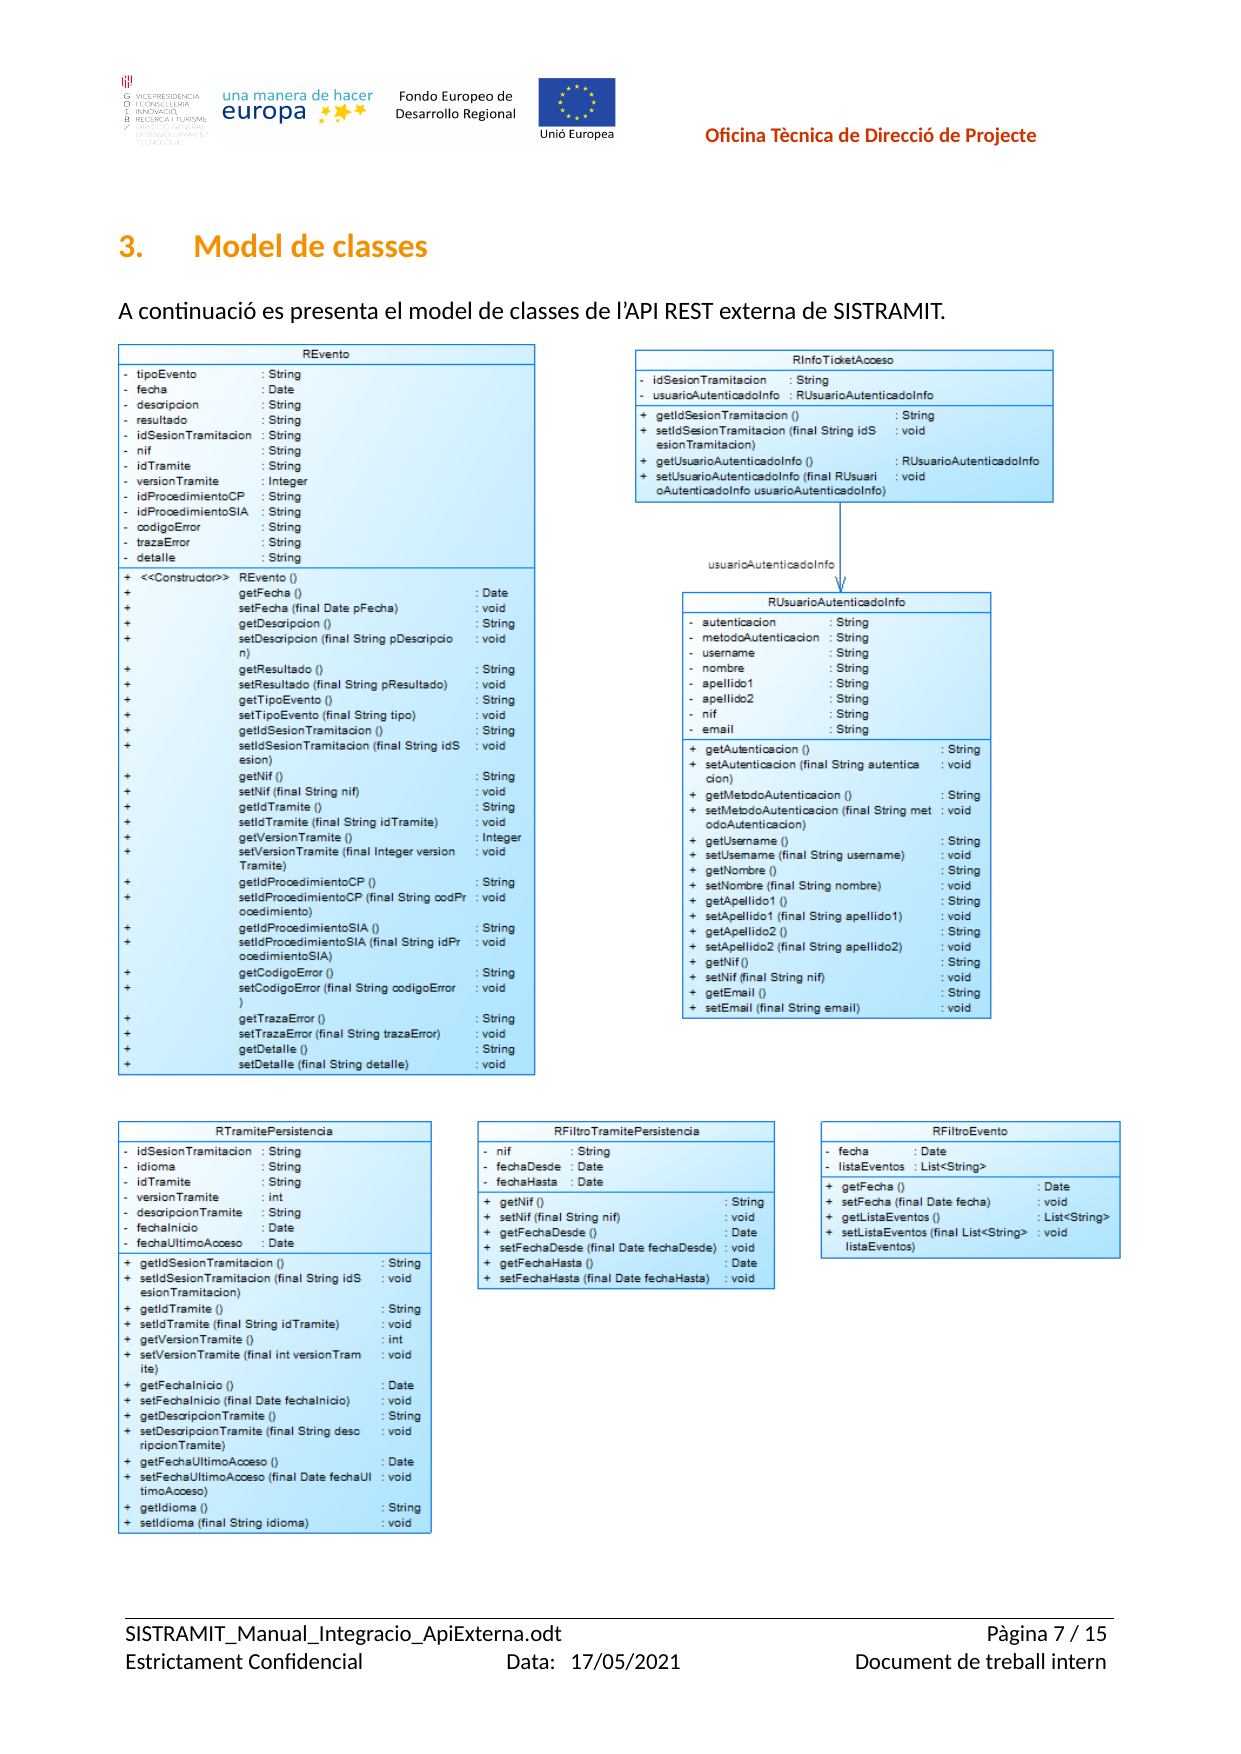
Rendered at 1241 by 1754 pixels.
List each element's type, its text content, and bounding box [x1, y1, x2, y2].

subtitle Model de classes [118, 225, 1122, 266]
picture [118, 73, 213, 147]
text A continuació es presenta el model de classes de l’API REST externa de SISTRAMIT. [118, 295, 1122, 326]
picture [219, 73, 621, 147]
picture [118, 344, 1123, 1535]
